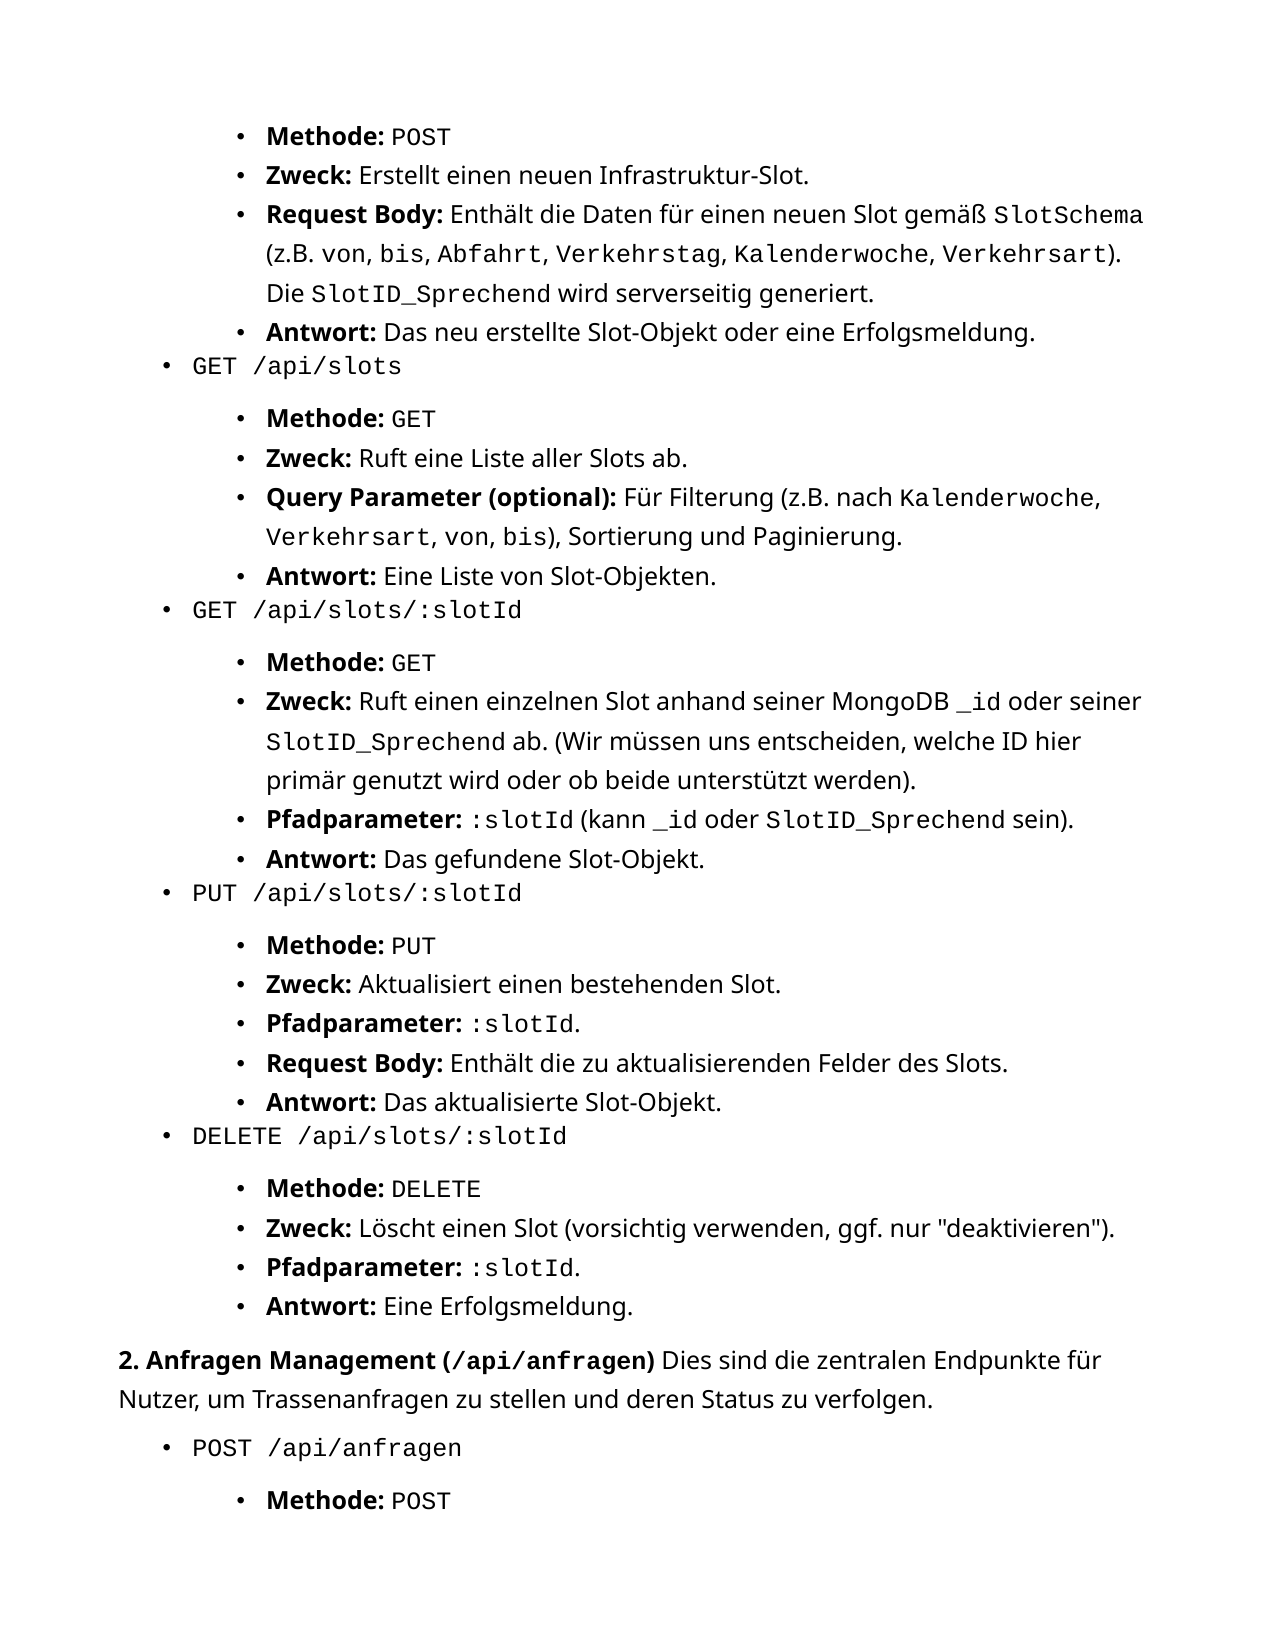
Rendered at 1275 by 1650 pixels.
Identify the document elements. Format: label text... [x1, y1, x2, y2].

list Methode: POST [236, 118, 1157, 152]
list Methode: DELETE [236, 1171, 1157, 1205]
list Zweck: Erstellt einen neuen Infrastruktur-Slot. [236, 157, 1157, 192]
list Antwort: Eine Liste von Slot-Objekten. [236, 558, 1157, 592]
list GET /api/slots/:slotId [162, 597, 1157, 626]
text 2. Anfragen Management (/api/anfragen) Dies sind die zentralen Endpunkte für Nutzer, um Trassenanfragen zu stellen und deren Status zu verfolgen. [118, 1342, 1157, 1416]
list Query Parameter (optional): Für Filterung (z.B. nach Kalenderwoche, Verkehrsart, von, bis), Sortierung und Paginierung. [236, 479, 1157, 553]
list Pfadparameter: :slotId. [236, 1249, 1157, 1284]
list DELETE /api/slots/:slotId [162, 1124, 1157, 1152]
list Request Body: Enthält die Daten für einen neuen Slot gemäß SlotSchema (z.B. von, bis, Abfahrt, Verkehrstag, Kalenderwoche, Verkehrsart). Die SlotID_Sprechend wird serverseitig generiert. [236, 197, 1157, 310]
list Pfadparameter: :slotId (kann _id oder SlotID_Sprechend sein). [236, 802, 1157, 836]
list Zweck: Löscht einen Slot (vorsichtig verwenden, ggf. nur "deaktivieren"). [236, 1210, 1157, 1244]
list Zweck: Ruft einen einzelnen Slot anhand seiner MongoDB _id oder seiner SlotID_Sprechend ab. (Wir müssen uns entscheiden, welche ID hier primär genutzt wird oder ob beide unterstützt werden). [236, 684, 1157, 797]
list Antwort: Eine Erfolgsmeldung. [236, 1289, 1157, 1323]
list Methode: GET [236, 401, 1157, 435]
list GET /api/slots [162, 354, 1157, 382]
list Zweck: Aktualisiert einen bestehenden Slot. [236, 967, 1157, 1001]
list Methode: GET [236, 644, 1157, 679]
list Antwort: Das neu erstellte Slot-Objekt oder eine Erfolgsmeldung. [236, 315, 1157, 349]
list POST /api/anfragen [162, 1436, 1157, 1464]
list PUT /api/slots/:slotId [162, 880, 1157, 909]
list Zweck: Ruft eine Liste aller Slots ab. [236, 440, 1157, 474]
list Antwort: Das aktualisierte Slot-Objekt. [236, 1084, 1157, 1119]
list Request Body: Enthält die zu aktualisierenden Felder des Slots. [236, 1045, 1157, 1079]
list Methode: POST [236, 1483, 1157, 1517]
list Antwort: Das gefundene Slot-Objekt. [236, 841, 1157, 875]
list Pfadparameter: :slotId. [236, 1006, 1157, 1040]
list Methode: PUT [236, 927, 1157, 962]
